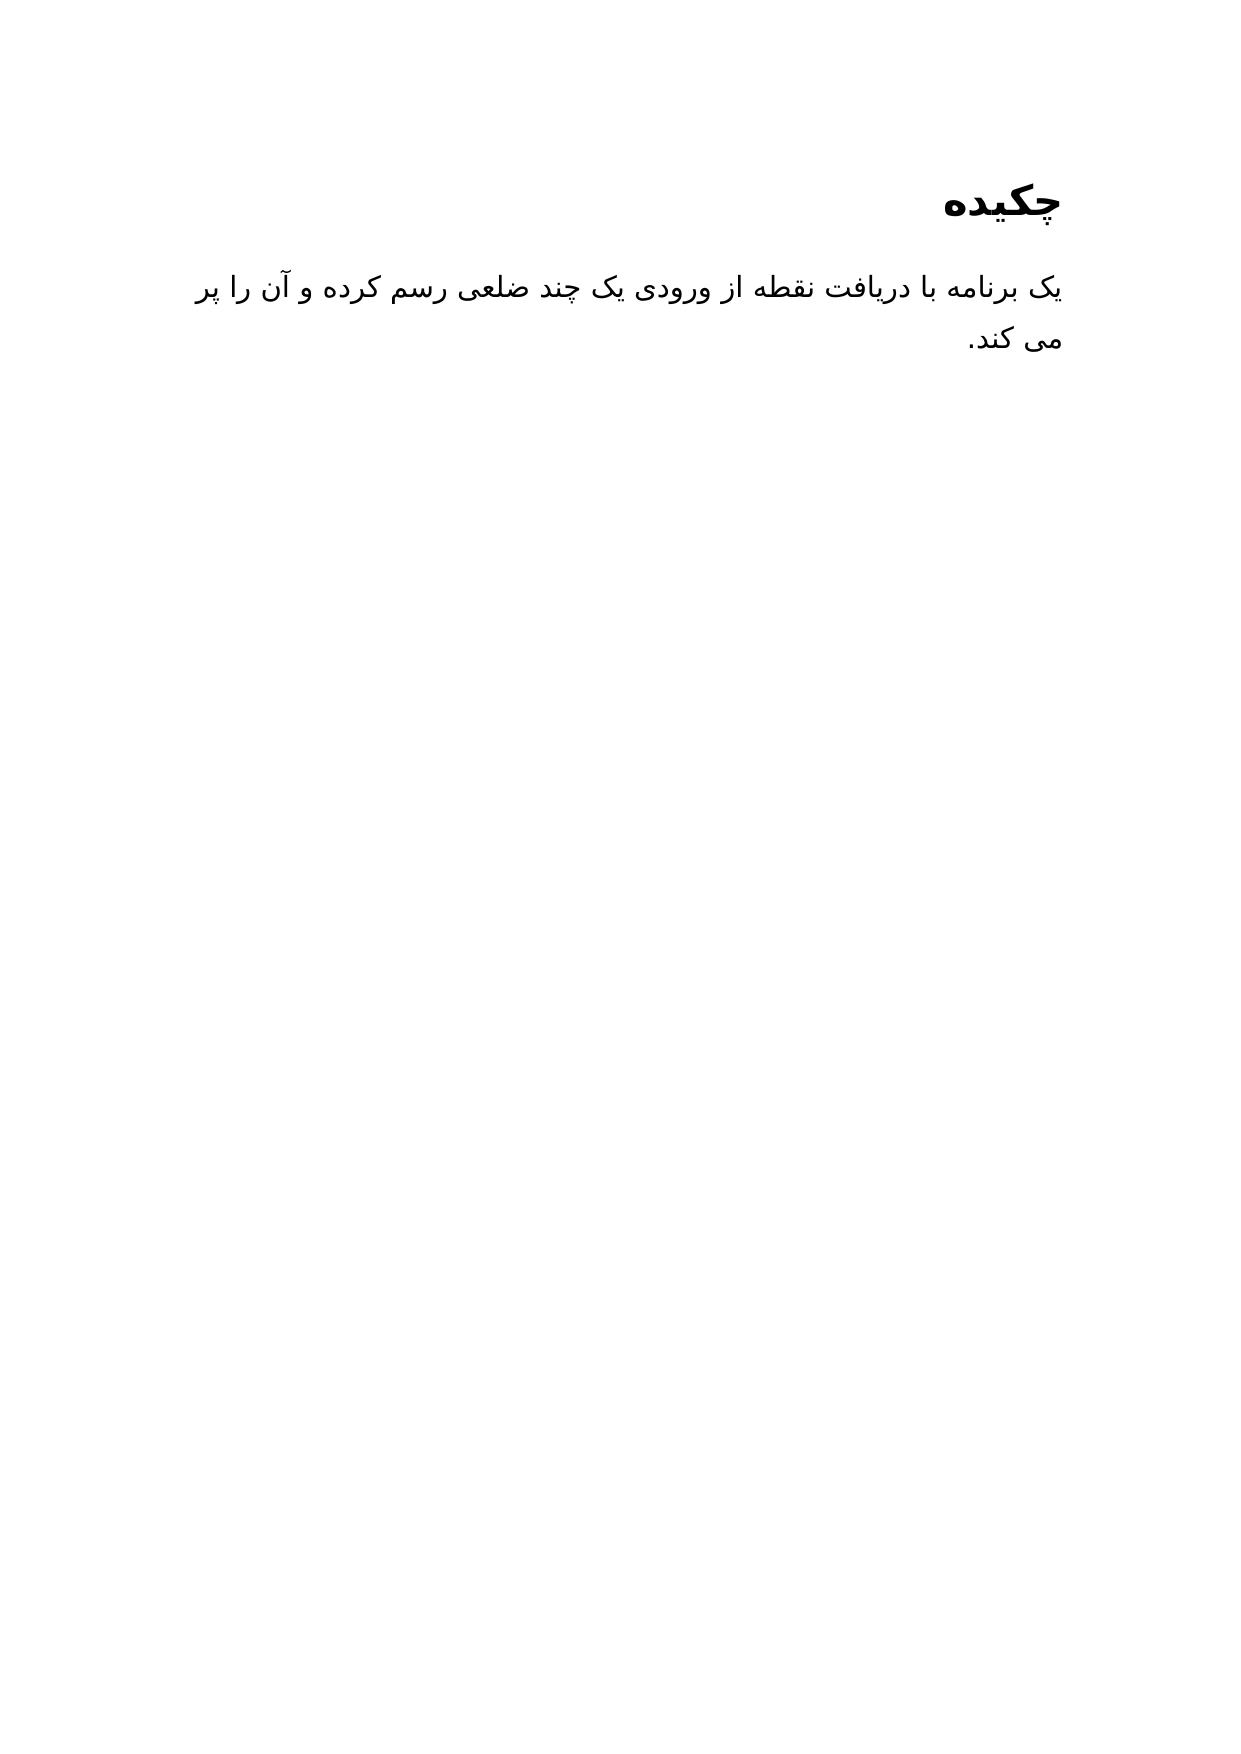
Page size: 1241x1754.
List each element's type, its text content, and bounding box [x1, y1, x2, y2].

text یک برنامه با دریافت نقطه از ورودی یک چند ضلعی رسم کرده و آن را پر می کند. [177, 271, 1063, 356]
text چکیده [177, 177, 1063, 226]
